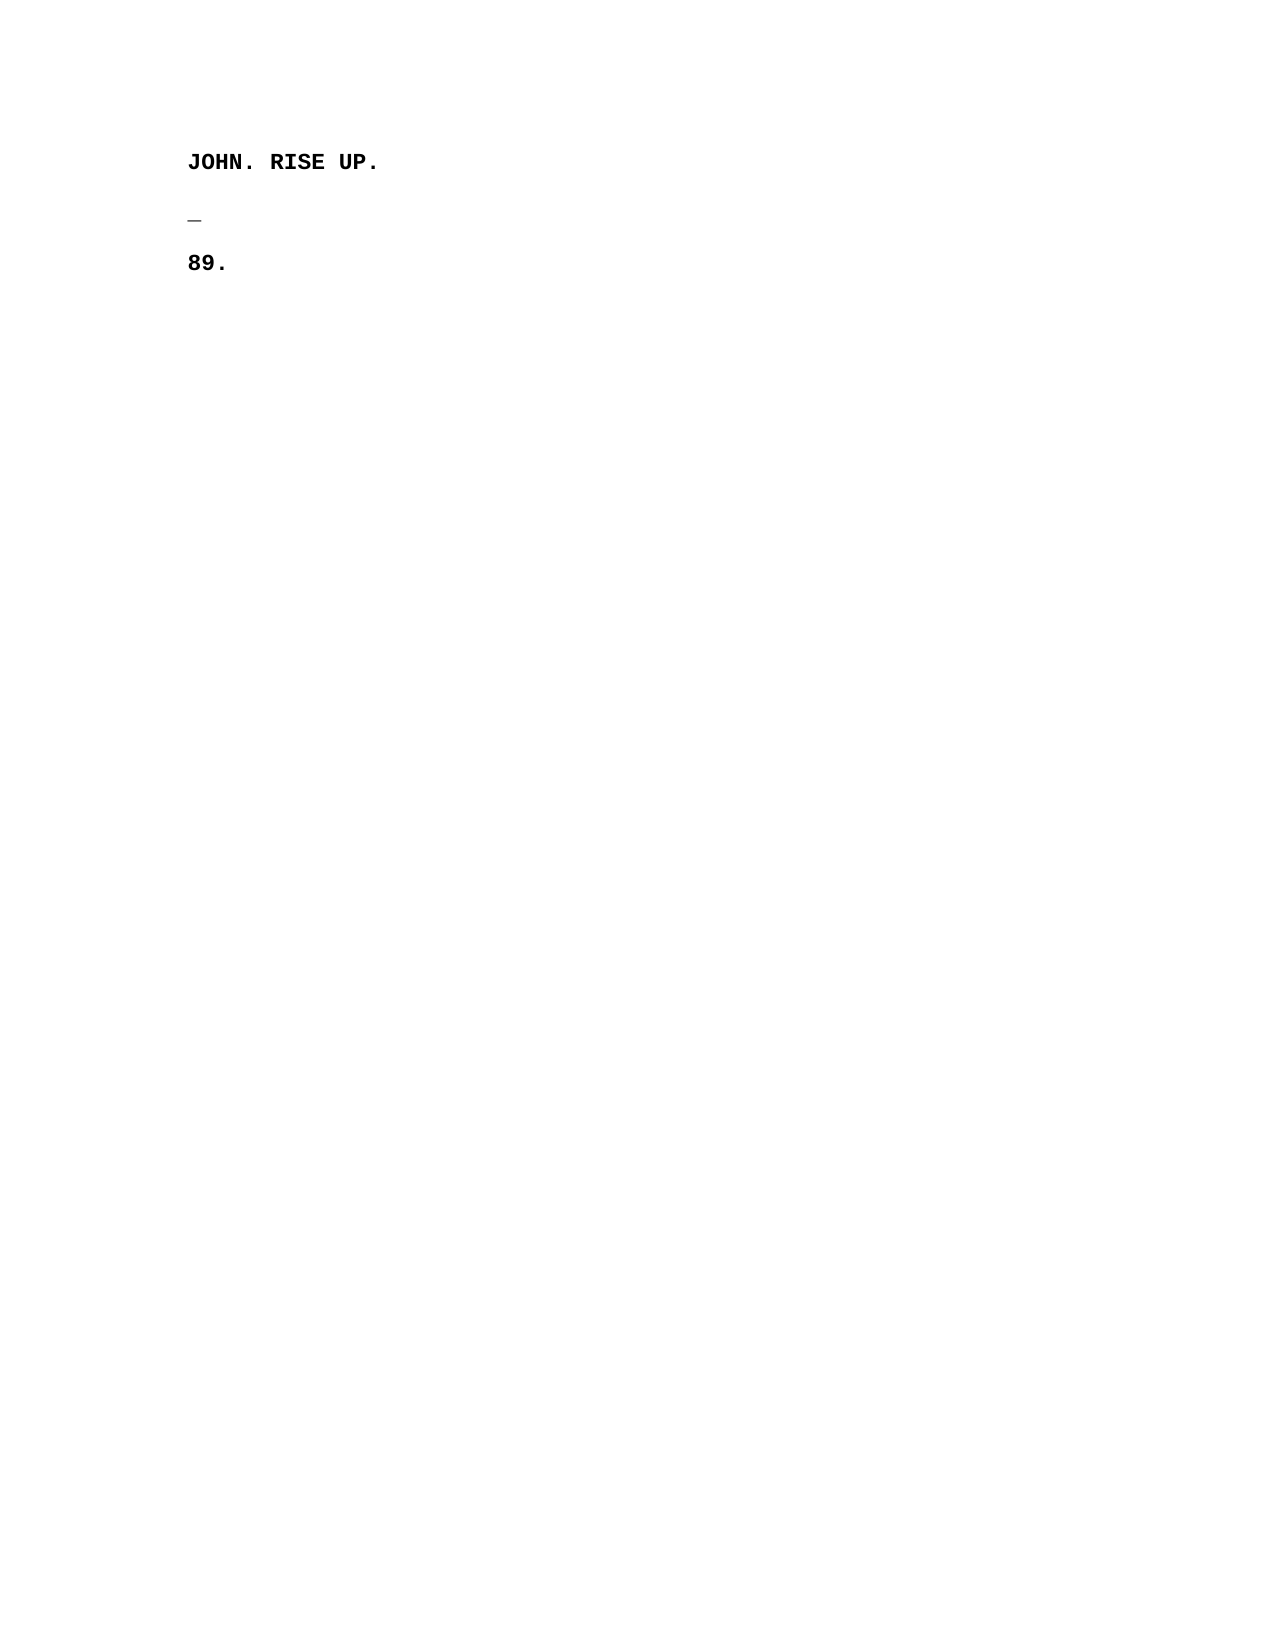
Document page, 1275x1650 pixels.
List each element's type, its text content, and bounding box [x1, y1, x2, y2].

text JOHN. RISE UP. [187, 150, 1087, 176]
text _ [187, 201, 1087, 227]
text 89. [187, 251, 1087, 277]
